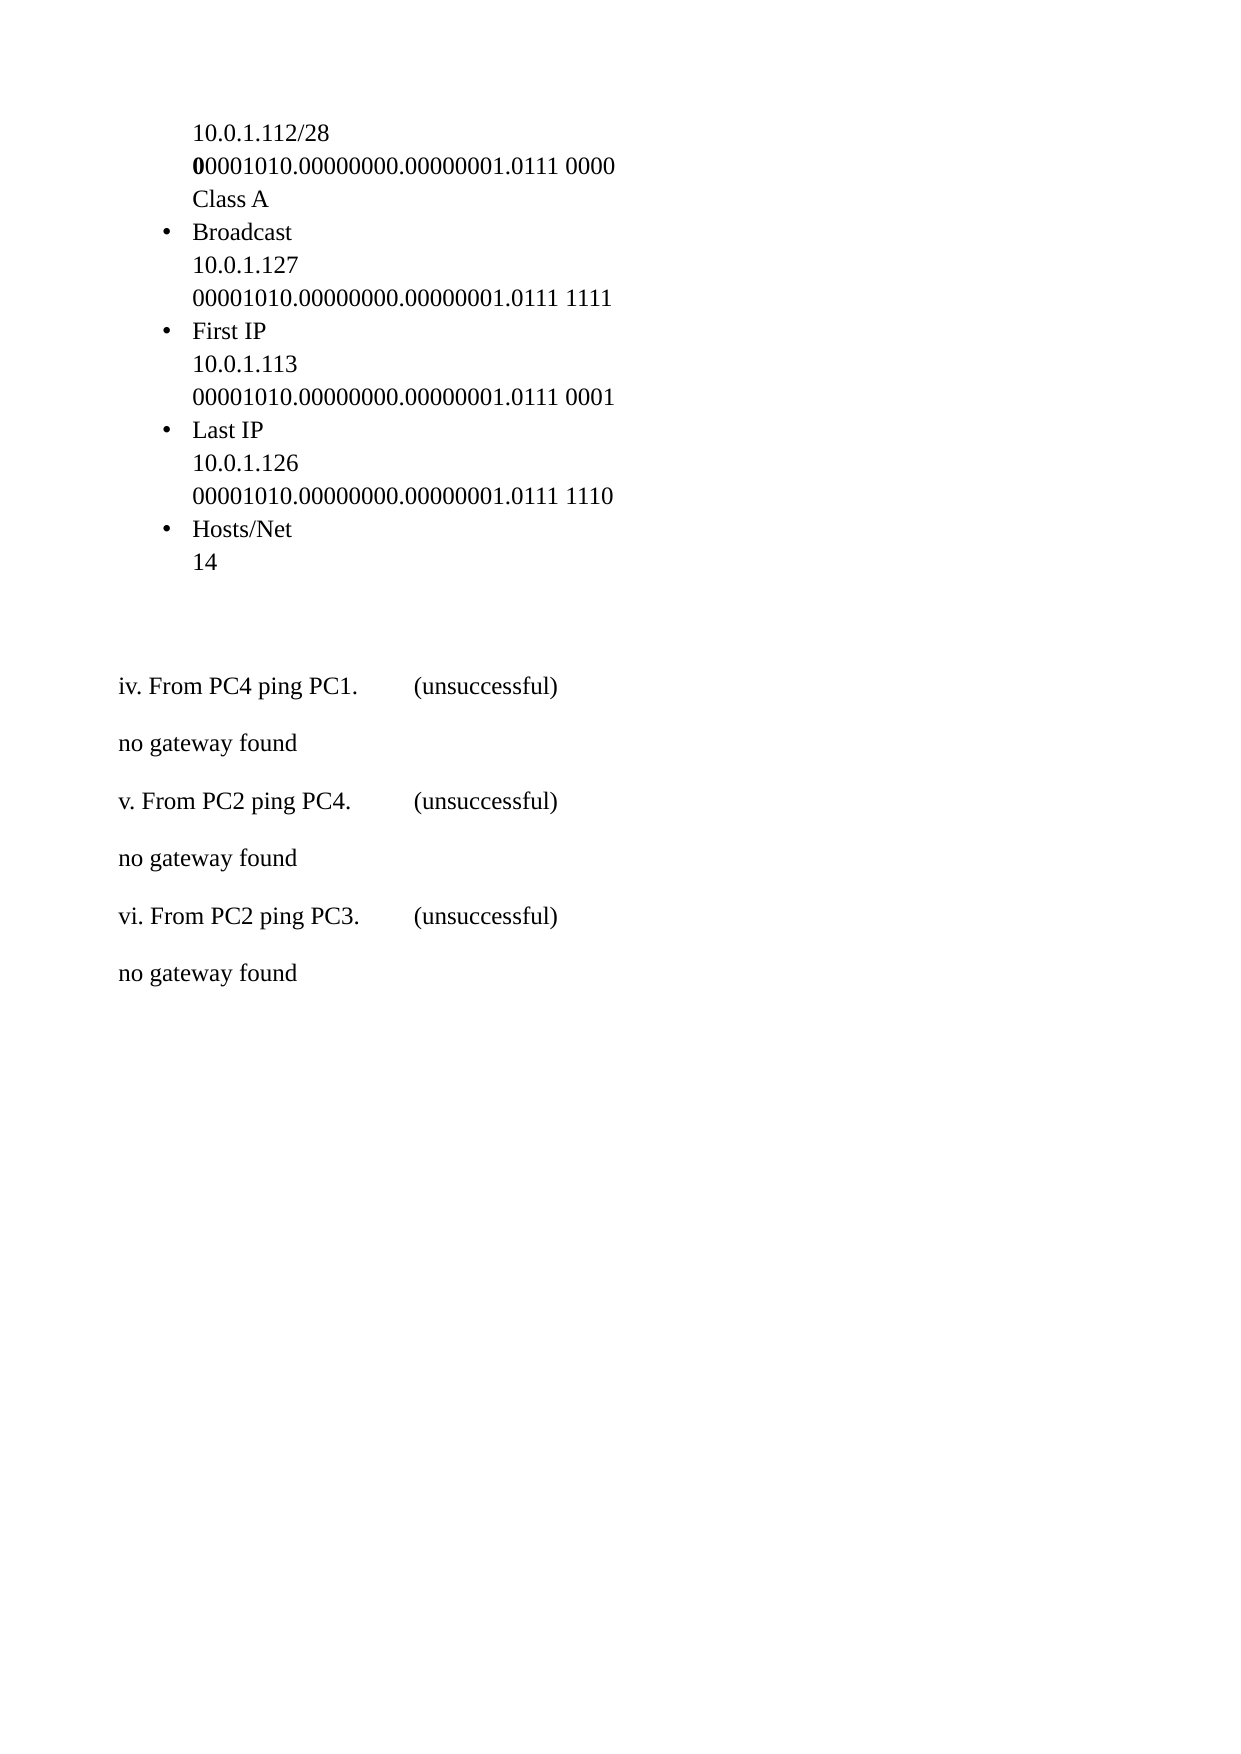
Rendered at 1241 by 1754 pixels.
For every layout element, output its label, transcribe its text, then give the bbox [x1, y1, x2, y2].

list Hosts/Net [162, 514, 1122, 543]
list First IP [162, 316, 1122, 345]
list 00001010.00000000.00000001.0111 1110 [162, 481, 1122, 510]
list 10.0.1.112/28 [162, 118, 1122, 147]
text no gateway found [118, 728, 1122, 757]
list 00001010.00000000.00000001.0111 1111 [162, 283, 1122, 312]
text iv. From PC4 ping PC1. (unsuccessful) [118, 671, 1122, 700]
list 00001010.00000000.00000001.0111 0001 [162, 382, 1122, 411]
text no gateway found [118, 958, 1122, 987]
list Broadcast [162, 217, 1122, 246]
text v. From PC2 ping PC4. (unsuccessful) [118, 786, 1122, 815]
list Class A [162, 184, 1122, 213]
text no gateway found [118, 843, 1122, 872]
list Last IP [162, 415, 1122, 444]
list 10.0.1.126 [162, 448, 1122, 477]
list 10.0.1.113 [162, 349, 1122, 378]
list 00001010.00000000.00000001.0111 0000 [162, 151, 1122, 180]
list 10.0.1.127 [162, 250, 1122, 279]
list 14 [162, 547, 1122, 576]
text vi. From PC2 ping PC3. (unsuccessful) [118, 901, 1122, 930]
